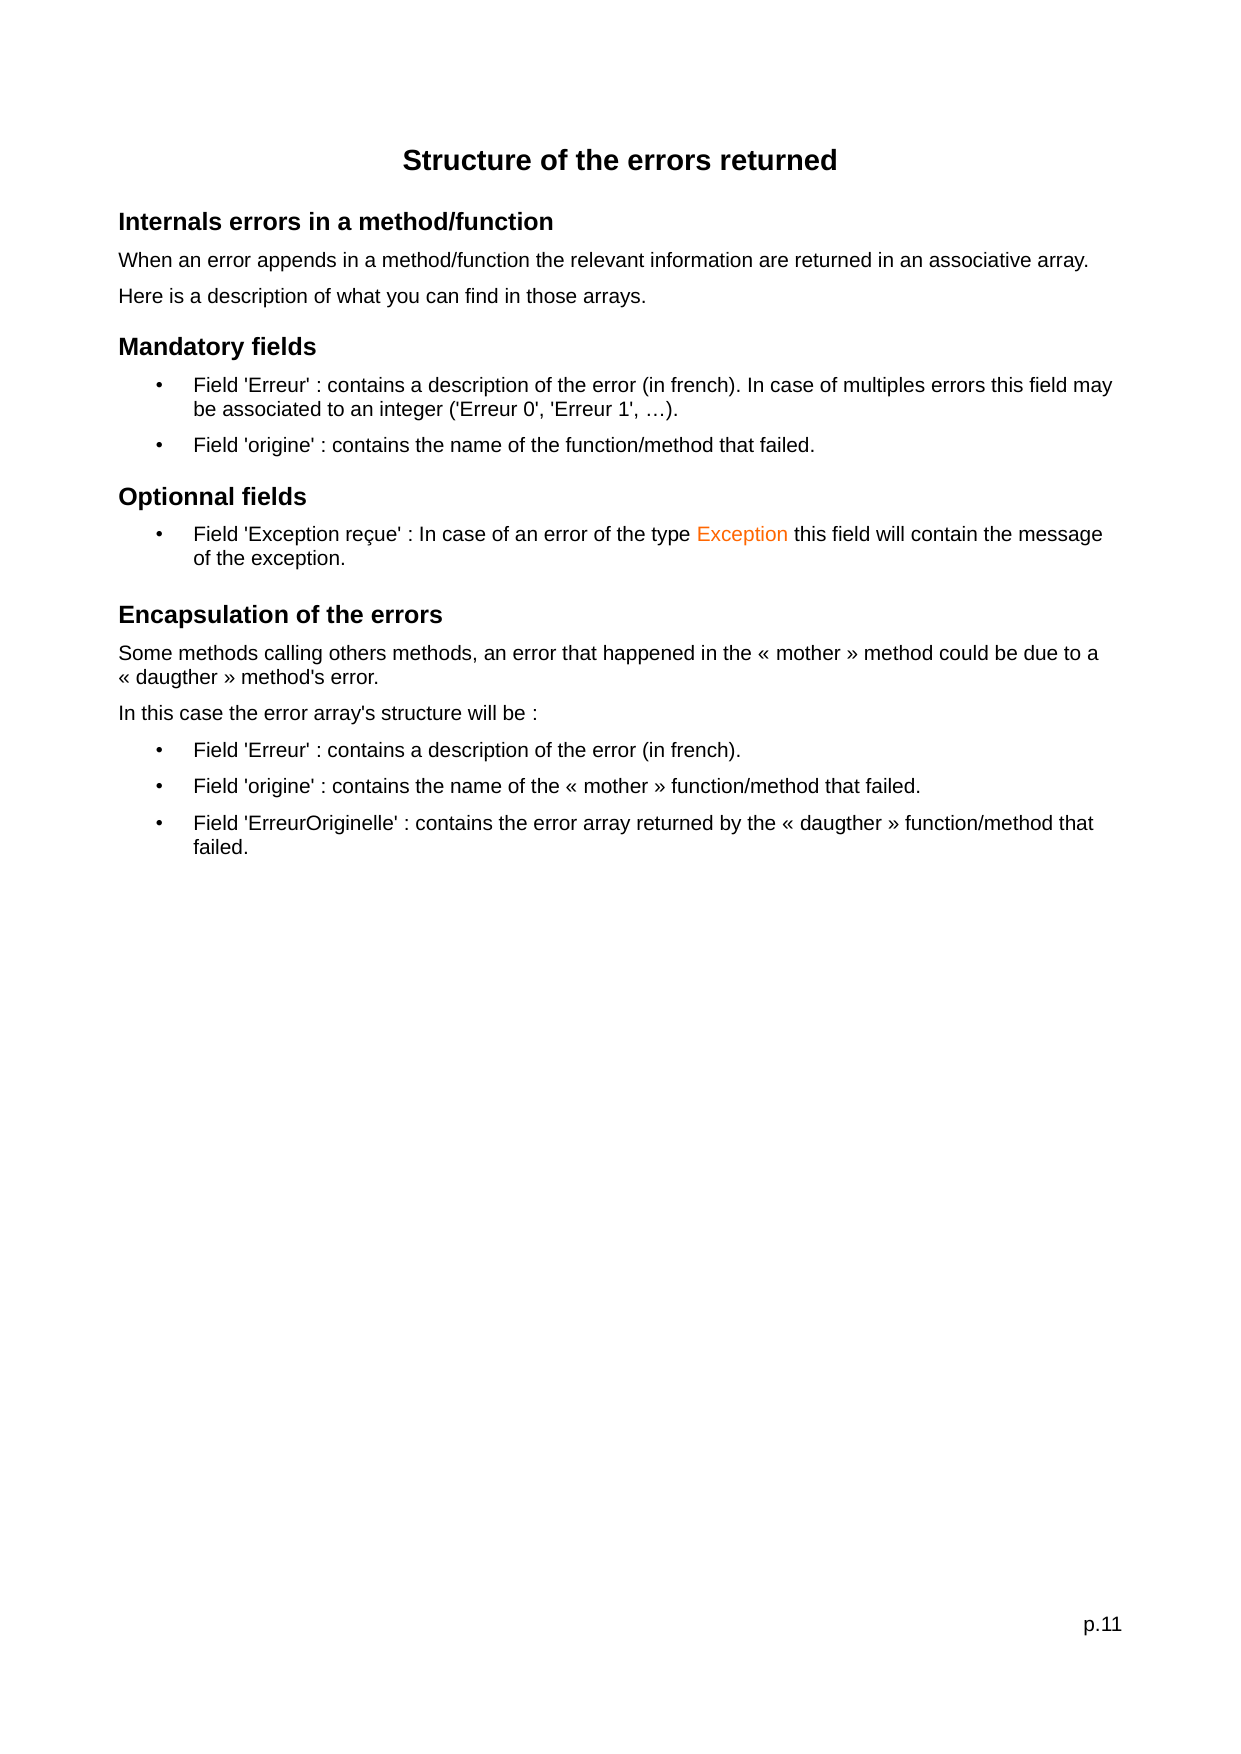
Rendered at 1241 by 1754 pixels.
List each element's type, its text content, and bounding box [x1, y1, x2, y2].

list Field 'ErreurOriginelle' : contains the error array returned by the « daugther » function/method that failed. [156, 811, 1122, 859]
text In this case the error array's structure will be : [118, 701, 1122, 725]
subtitle Encapsulation of the errors [118, 600, 1122, 629]
text Here is a description of what you can find in those arrays. [118, 284, 1122, 308]
subtitle Structure of the errors returned [118, 143, 1122, 177]
subtitle Optionnal fields [118, 481, 1122, 510]
list Field 'Erreur' : contains a description of the error (in french). [156, 738, 1122, 762]
list Field 'origine' : contains the name of the function/method that failed. [156, 433, 1122, 457]
list Field 'Erreur' : contains a description of the error (in french). In case of multiples errors this field may be associated to an integer ('Erreur 0', 'Erreur 1', …). [156, 373, 1122, 421]
subtitle Internals errors in a method/function [118, 207, 1122, 236]
list Field 'origine' : contains the name of the « mother » function/method that failed. [156, 774, 1122, 798]
list Field 'Exception reçue' : In case of an error of the type Exception this field will contain the message of the exception. [156, 522, 1122, 570]
text Some methods calling others methods, an error that happened in the « mother » method could be due to a « daugther » method's error. [118, 641, 1122, 689]
subtitle Mandatory fields [118, 332, 1122, 361]
text When an error appends in a method/function the relevant information are returned in an associative array. [118, 247, 1122, 271]
